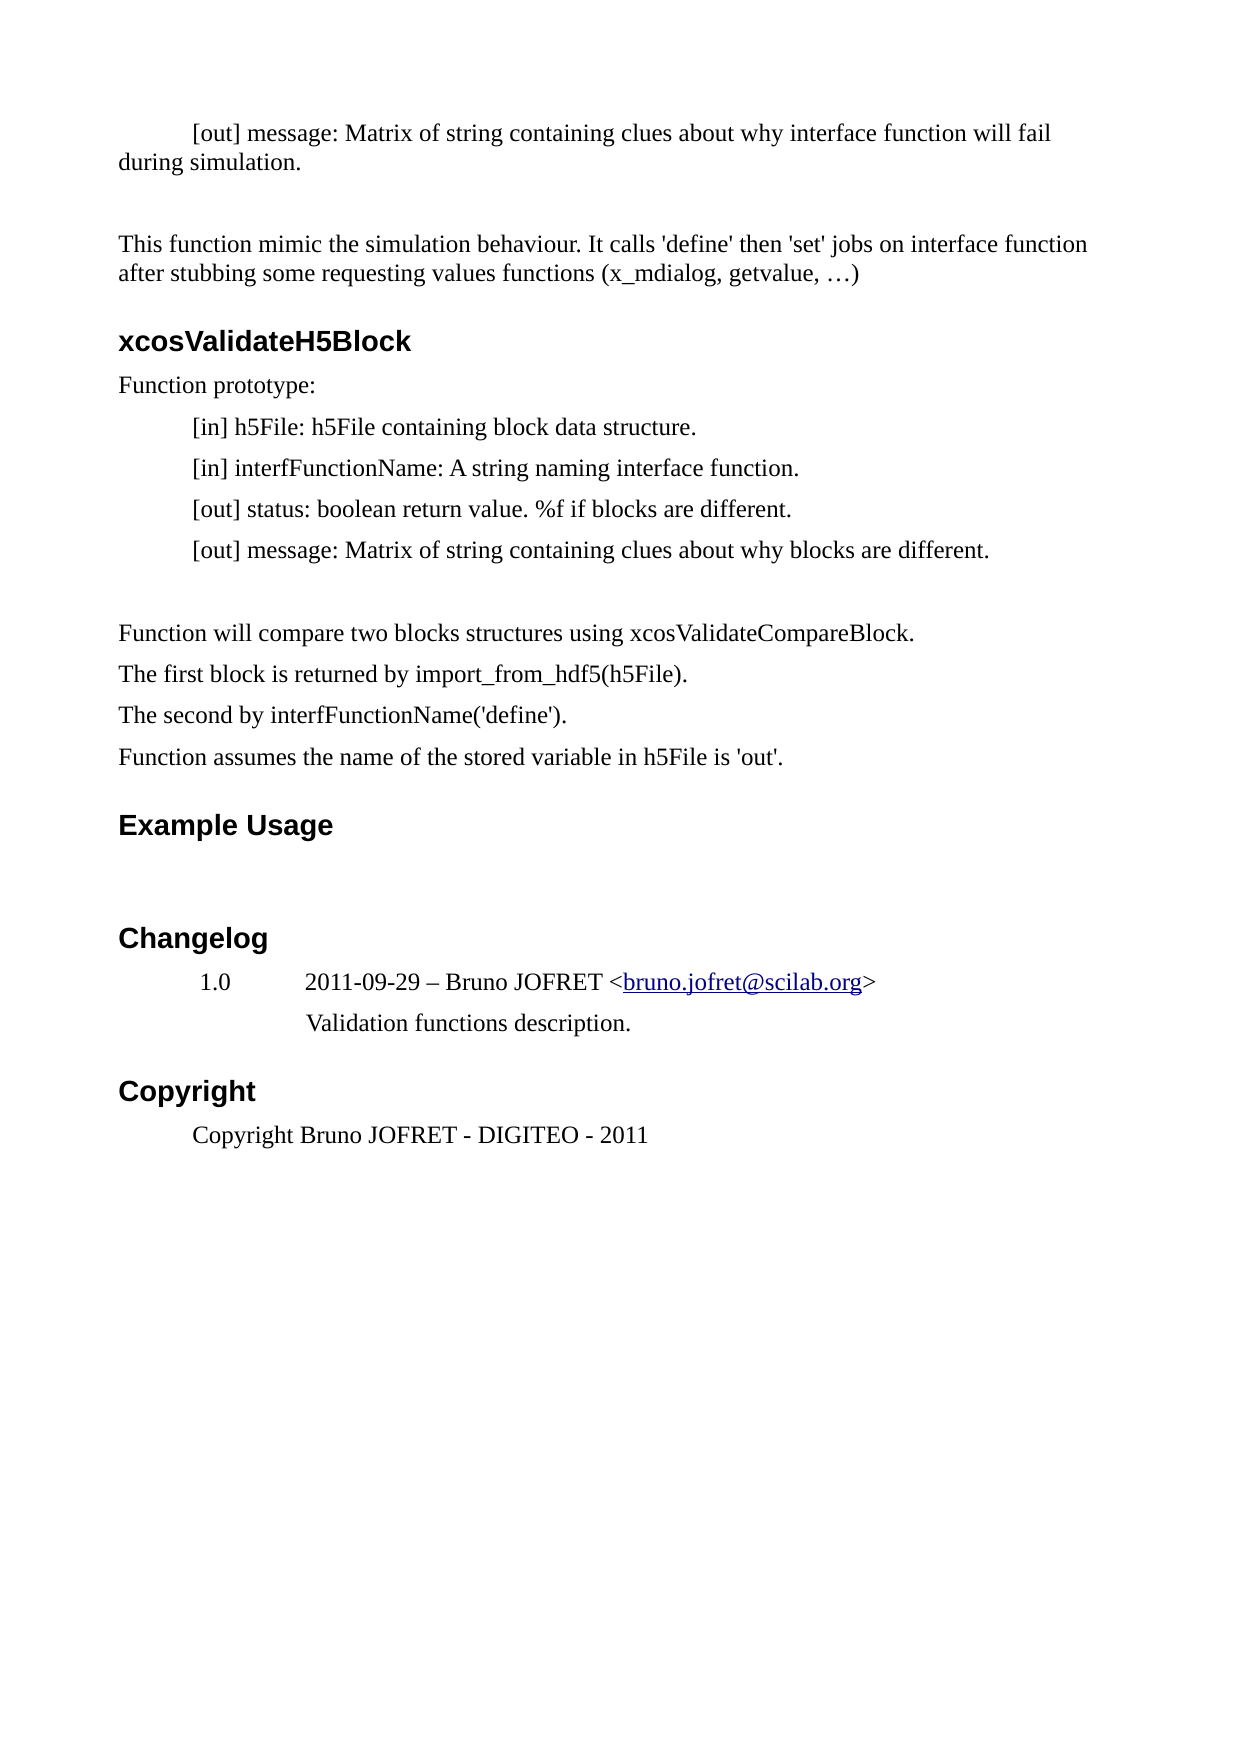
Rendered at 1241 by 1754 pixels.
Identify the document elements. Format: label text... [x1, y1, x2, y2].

subtitle Example Usage [118, 808, 1122, 841]
text [out] status: boolean return value. %f if blocks are different. [118, 494, 1122, 523]
text Function will compare two blocks structures using xcosValidateCompareBlock. [118, 618, 1122, 647]
text The first block is returned by import_from_hdf5(h5File). [118, 659, 1122, 688]
text This function mimic the simulation behaviour. It calls 'define' then 'set' jobs on interface function after stubbing some requesting values functions (x_mdialog, getvalue, …) [118, 229, 1122, 287]
subtitle Copyright [118, 1074, 1122, 1108]
text [in] interfFunctionName: A string naming interface function. [118, 453, 1122, 482]
text Function assumes the name of the stored variable in h5File is 'out'. [118, 742, 1122, 770]
subtitle Changelog [118, 921, 1122, 954]
list Validation functions description. [268, 1008, 1122, 1037]
list 2011-09-29 – Bruno JOFRET <bruno.jofret@scilab.org> [193, 967, 1122, 995]
text Copyright Bruno JOFRET - DIGITEO - 2011 [118, 1120, 1122, 1149]
text [out] message: Matrix of string containing clues about why blocks are different. [118, 535, 1122, 564]
text Function prototype: [118, 370, 1122, 399]
text The second by interfFunctionName('define'). [118, 700, 1122, 729]
text [in] h5File: h5File containing block data structure. [118, 412, 1122, 440]
subtitle xcosValidateH5Block [118, 324, 1122, 358]
text [out] message: Matrix of string containing clues about why interface function will fail during simulation. [118, 118, 1122, 176]
